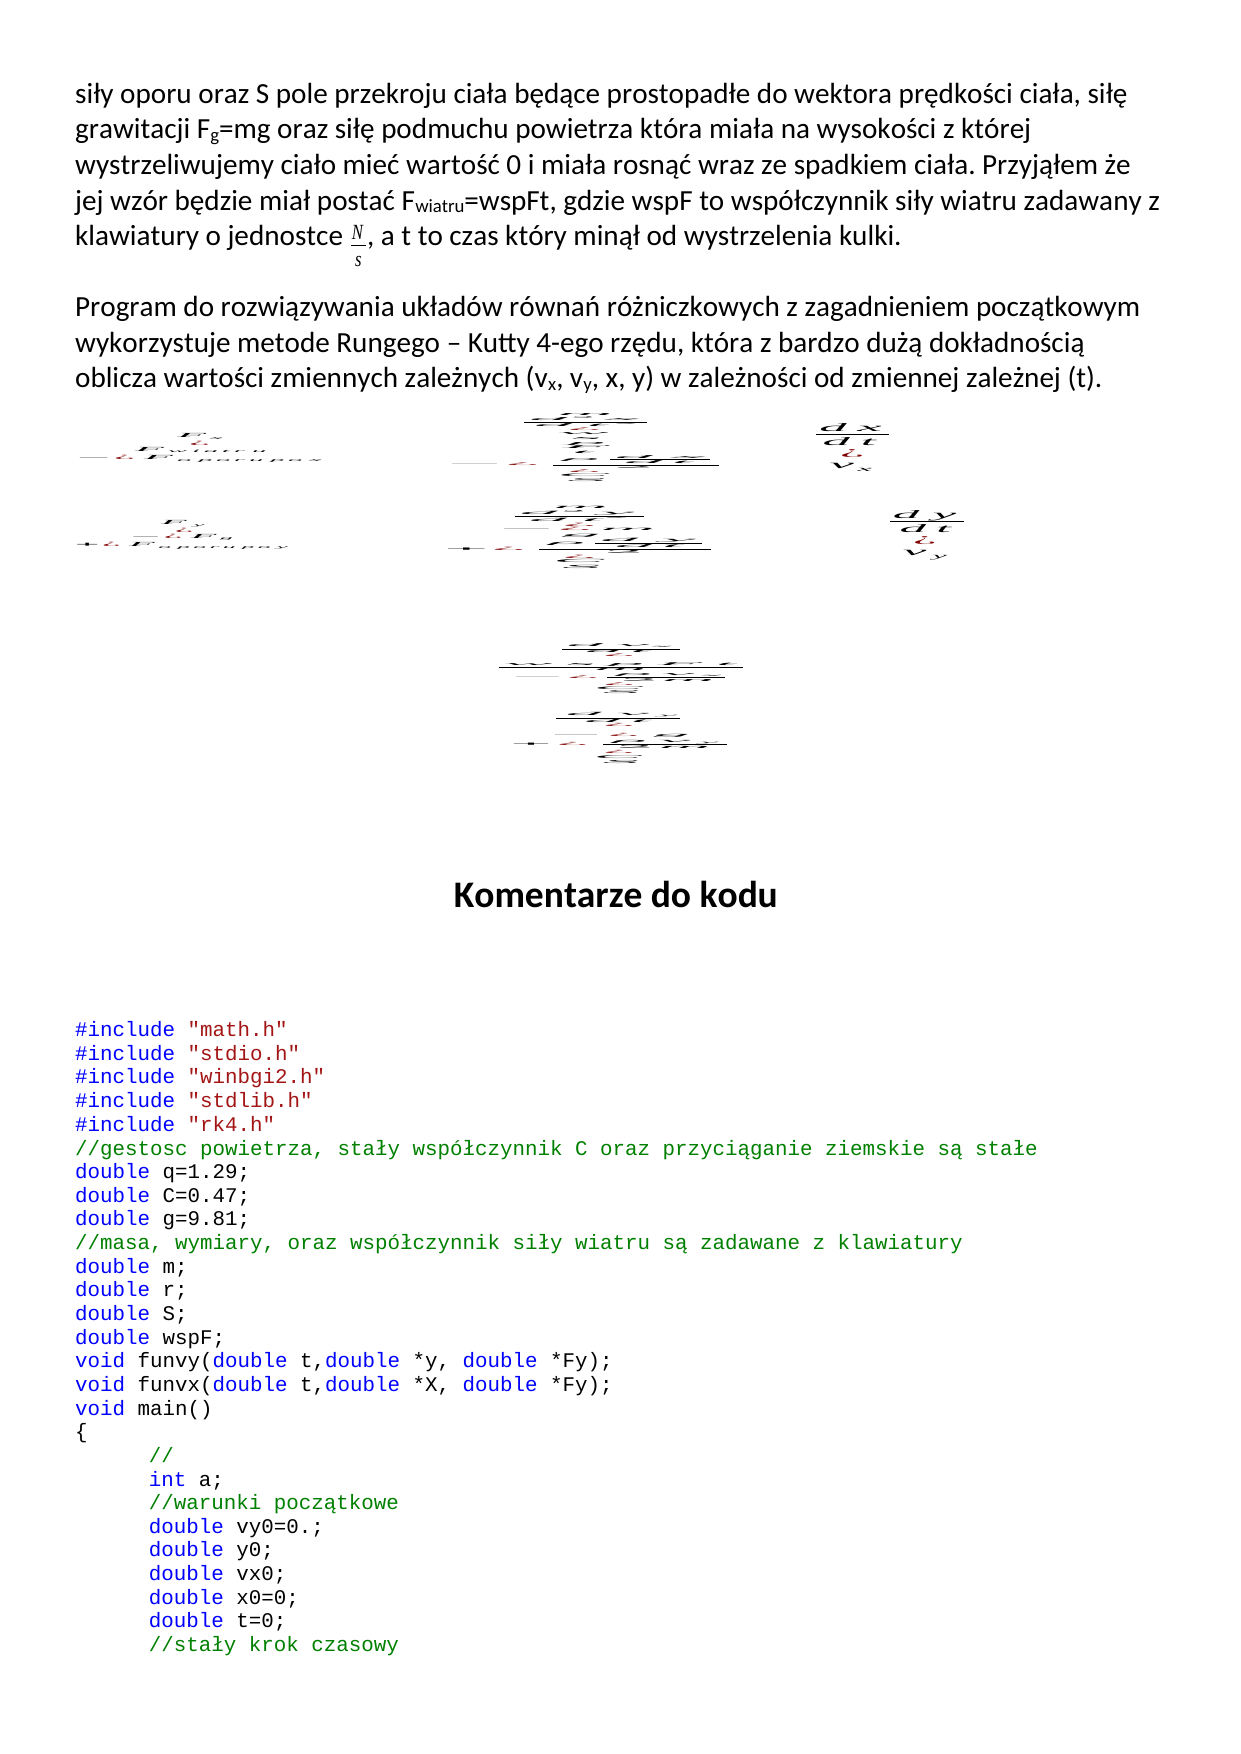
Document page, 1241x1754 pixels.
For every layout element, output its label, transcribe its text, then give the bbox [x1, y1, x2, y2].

text double r; [75, 1279, 1165, 1303]
text double q=1.29; [75, 1161, 1165, 1185]
text int a; [75, 1468, 1165, 1492]
text double y0; [75, 1539, 1165, 1563]
text siły oporu oraz S pole przekroju ciała będące prostopadłe do wektora prędkości ciała, siłę grawitacji Fg=mg oraz siłę podmuchu powietrza która miała na wysokości z której wystrzeliwujemy ciało mieć wartość 0 i miała rosnąć wraz ze spadkiem ciała. Przyjąłem że jej wzór będzie miał postać Fwiatru=wspFt, gdzie wspF to współczynnik siły wiatru zadawany z klawiatury o jednostce , a t to czas który minął od wystrzelenia kulki. [75, 75, 1165, 272]
text void funvx(double t,double *X, double *Fy); [75, 1374, 1165, 1398]
text #include "math.h" [75, 1019, 1165, 1043]
text #include "winbgi2.h" [75, 1067, 1165, 1090]
text double x0=0; [75, 1587, 1165, 1610]
text void main() [75, 1398, 1165, 1421]
text Program do rozwiązywania układów równań różniczkowych z zagadnieniem początkowym wykorzystuje metode Rungego – Kutty 4-ego rzędu, która z bardzo dużą dokładnością oblicza wartości zmiennych zależnych (vx, vy, x, y) w zależności od zmiennej zależnej (t). [75, 288, 1165, 395]
text double g=9.81; [75, 1208, 1165, 1232]
text Komentarze do kodu [75, 871, 1165, 916]
text double S; [75, 1303, 1165, 1327]
text //masa, wymiary, oraz współczynnik siły wiatru są zadawane z klawiatury [75, 1232, 1165, 1256]
text #include "stdio.h" [75, 1043, 1165, 1067]
text { [75, 1421, 1165, 1445]
text double t=0; [75, 1610, 1165, 1634]
text //warunki początkowe [75, 1492, 1165, 1516]
text #include "stdlib.h" [75, 1090, 1165, 1114]
text // [75, 1445, 1165, 1468]
text //gestosc powietrza, stały współczynnik C oraz przyciąganie ziemskie są stałe [75, 1137, 1165, 1161]
text double vx0; [75, 1563, 1165, 1587]
text //stały krok czasowy [75, 1634, 1165, 1658]
text double m; [75, 1256, 1165, 1279]
text double vy0=0.; [75, 1516, 1165, 1539]
text #include "rk4.h" [75, 1114, 1165, 1137]
text double C=0.47; [75, 1185, 1165, 1208]
text double wspF; [75, 1327, 1165, 1350]
text void funvy(double t,double *y, double *Fy); [75, 1350, 1165, 1374]
